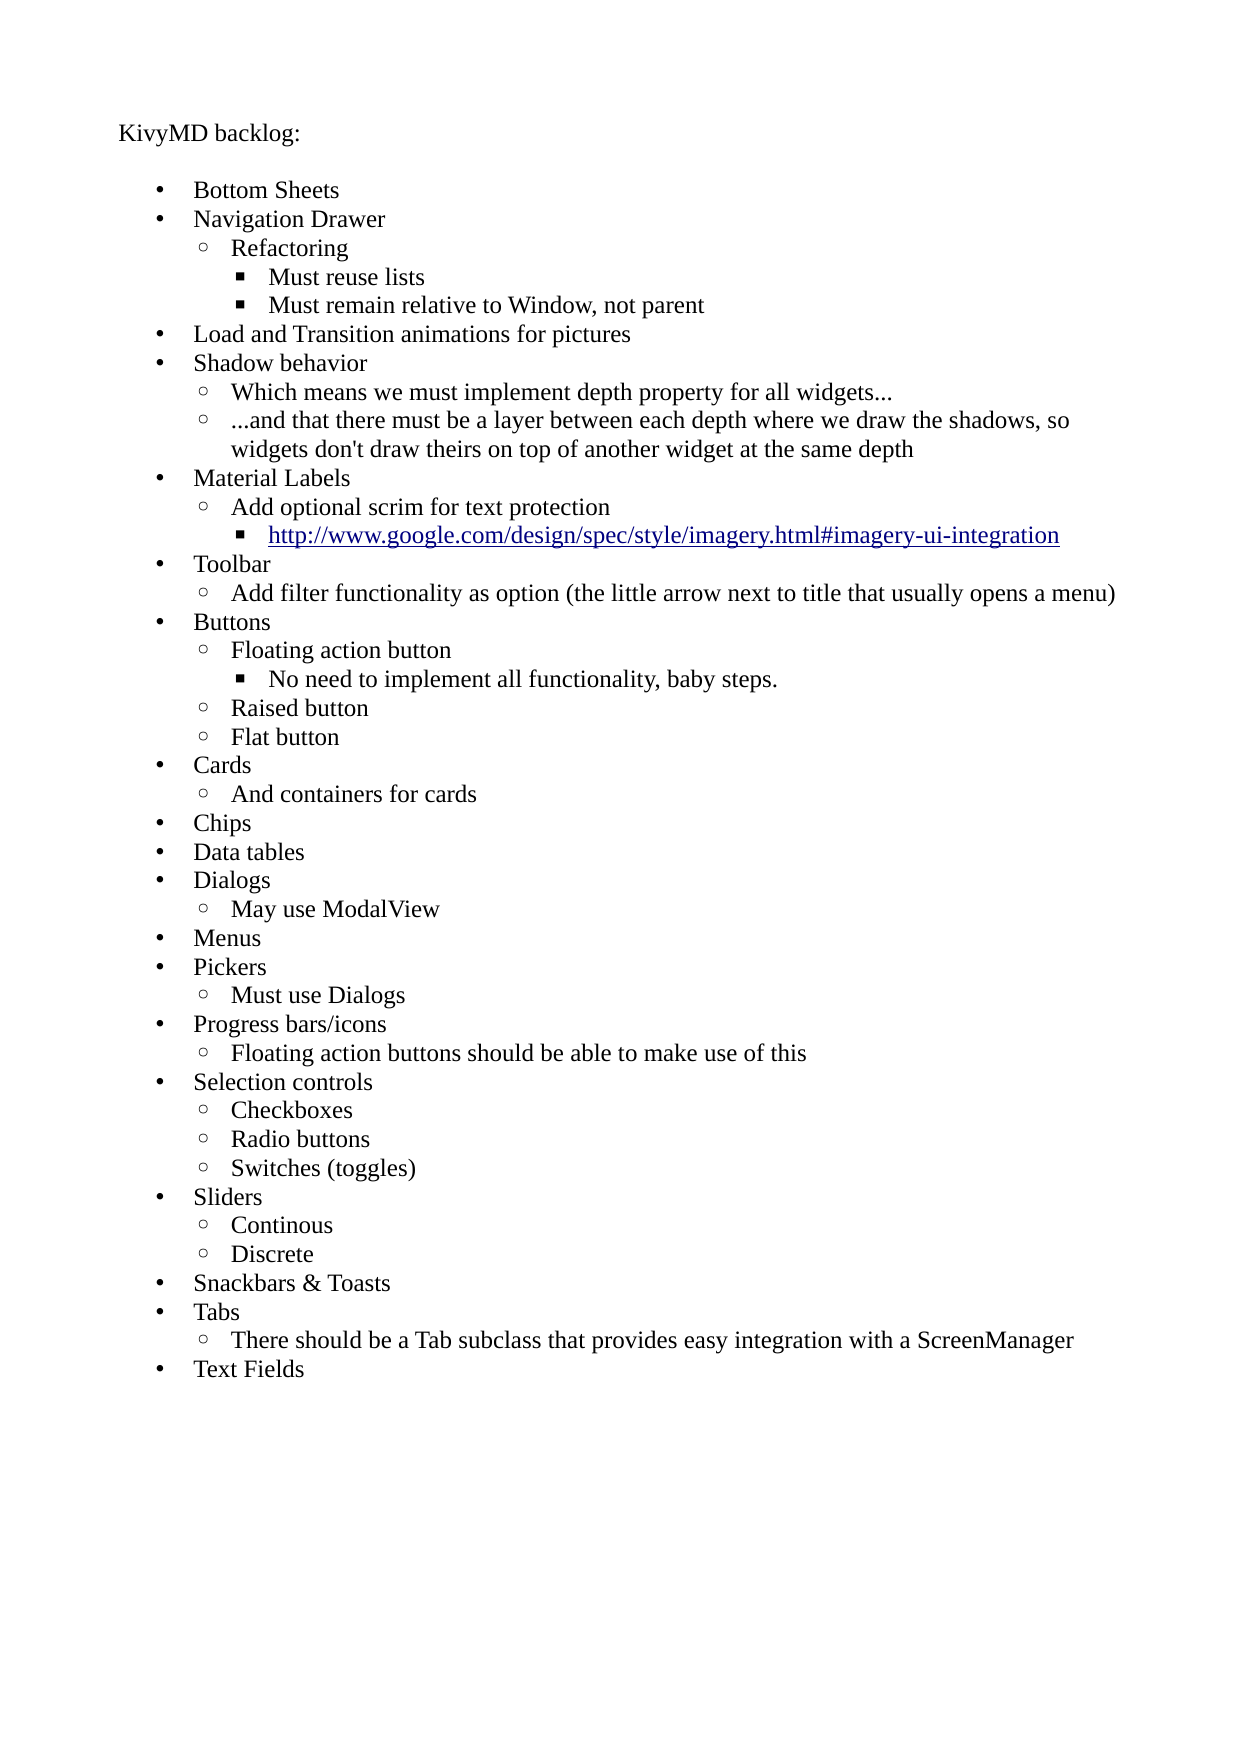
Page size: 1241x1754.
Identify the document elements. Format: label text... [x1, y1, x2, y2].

list Add filter functionality as option (the little arrow next to title that usually opens a menu) [193, 578, 1122, 607]
list Sliders [156, 1182, 1122, 1211]
list Chips [156, 808, 1122, 837]
list May use ModalView [193, 894, 1122, 923]
list Toolbar [156, 549, 1122, 578]
list And containers for cards [193, 779, 1122, 808]
list Floating action button [193, 636, 1122, 664]
list Tabs [156, 1297, 1122, 1326]
list Material Labels [156, 463, 1122, 492]
list Navigation Drawer [156, 204, 1122, 233]
list Raised button [193, 693, 1122, 722]
list Floating action buttons should be able to make use of this [193, 1038, 1122, 1067]
list Snackbars & Toasts [156, 1268, 1122, 1297]
list Refactoring [193, 233, 1122, 262]
list Bottom Sheets [156, 176, 1122, 204]
list Flat button [193, 722, 1122, 751]
list ...and that there must be a layer between each depth where we draw the shadows, so widgets don't draw theirs on top of another widget at the same depth [193, 406, 1122, 463]
list No need to implement all functionality, baby steps. [231, 664, 1122, 693]
list Must use Dialogs [193, 981, 1122, 1009]
list Must remain relative to Window, not parent [231, 291, 1122, 319]
list Progress bars/icons [156, 1009, 1122, 1038]
list There should be a Tab subclass that provides easy integration with a ScreenManager [193, 1326, 1122, 1354]
list Selection controls [156, 1067, 1122, 1096]
list Add optional scrim for text protection [193, 492, 1122, 521]
list Radio buttons [193, 1124, 1122, 1153]
list Menus [156, 923, 1122, 952]
list Cards [156, 751, 1122, 779]
list Switches (toggles) [193, 1153, 1122, 1182]
list Discrete [193, 1239, 1122, 1268]
list http://www.google.com/design/spec/style/imagery.html#imagery-ui-integration [231, 521, 1122, 549]
list Data tables [156, 837, 1122, 866]
list Text Fields [156, 1354, 1122, 1383]
list Continous [193, 1211, 1122, 1239]
list Dialogs [156, 866, 1122, 894]
text KivyMD backlog: [118, 118, 1122, 147]
list Shadow behavior [156, 348, 1122, 377]
list Buttons [156, 607, 1122, 636]
list Checkboxes [193, 1096, 1122, 1124]
list Which means we must implement depth property for all widgets... [193, 377, 1122, 406]
list Pickers [156, 952, 1122, 981]
list Must reuse lists [231, 262, 1122, 291]
list Load and Transition animations for pictures [156, 319, 1122, 348]
